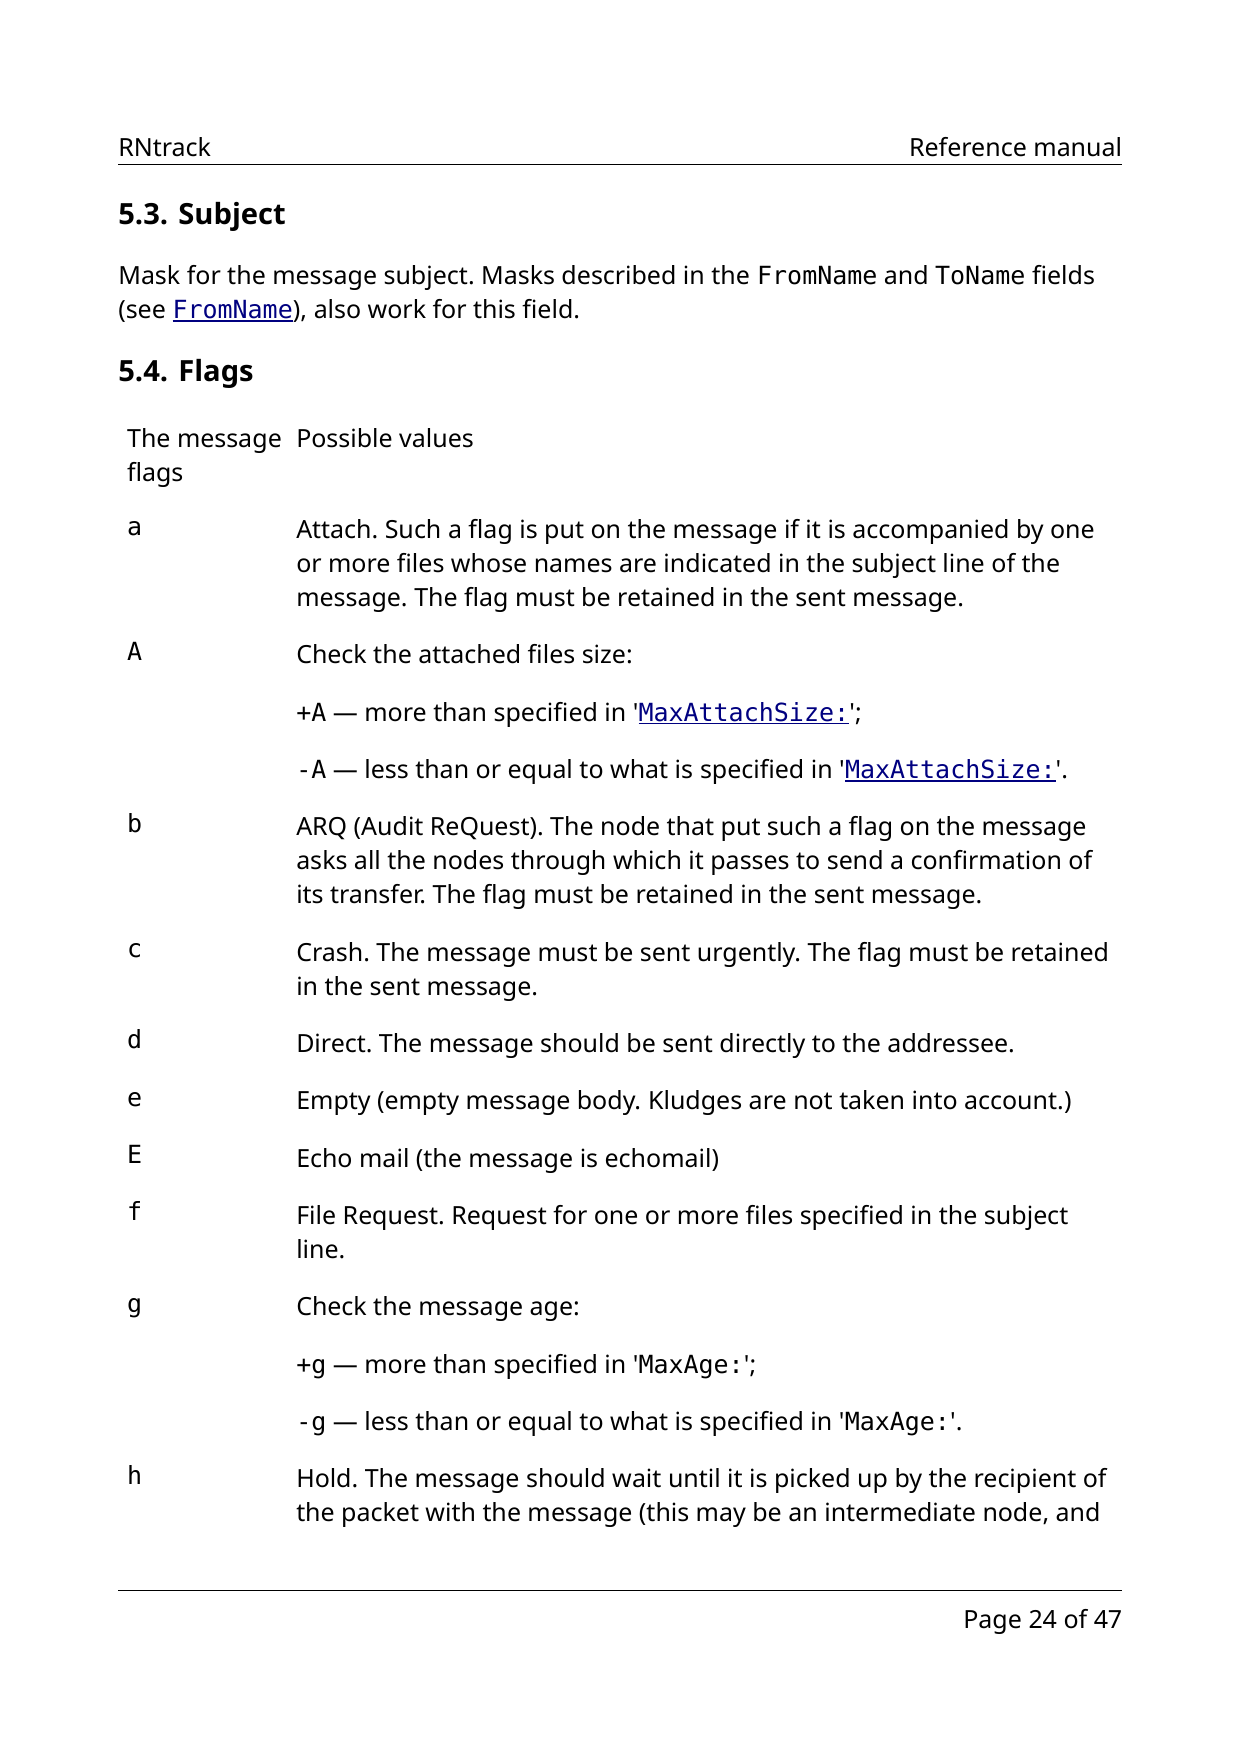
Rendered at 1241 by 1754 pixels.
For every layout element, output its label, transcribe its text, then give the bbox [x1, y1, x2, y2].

table_cell [121, 1329, 290, 1386]
table_cell Check the message age: [290, 1271, 1122, 1329]
table_cell [121, 734, 290, 791]
table_cell File Request. Request for one or more files specified in the subject line. [290, 1180, 1122, 1271]
table_cell h [121, 1443, 290, 1535]
subtitle Flags [118, 351, 1122, 390]
table_cell Crash. The message must be sent urgently. The flag must be retained in the sent message. [290, 917, 1122, 1008]
text Mask for the message subject. Masks described in the FromName and ToName fields (see FromName), also work for this field. [118, 257, 1122, 326]
table_header Possible values [290, 403, 1122, 494]
table_cell +g — more than specified in 'MaxAge:'; [290, 1329, 1122, 1386]
table_cell Direct. The message should be sent directly to the addressee. [290, 1008, 1122, 1066]
table_cell -A — less than or equal to what is specified in 'MaxAttachSize:'. [290, 734, 1122, 791]
table_cell d [121, 1008, 290, 1066]
table_cell Check the attached files size: [290, 620, 1122, 677]
table_cell [121, 677, 290, 734]
table_cell e [121, 1066, 290, 1123]
table_cell ARQ (Audit ReQuest). The node that put such a flag on the message asks all the nodes through which it passes to send a confirmation of its transfer. The flag must be retained in the sent message. [290, 791, 1122, 917]
table_cell Echo mail (the message is echomail) [290, 1123, 1122, 1180]
table_cell g [121, 1271, 290, 1329]
table_cell +A — more than specified in 'MaxAttachSize:'; [290, 677, 1122, 734]
table_cell Attach. Such a flag is put on the message if it is accompanied by one or more files whose names are indicated in the subject line of the message. The flag must be retained in the sent message. [290, 494, 1122, 619]
table_cell c [121, 917, 290, 1008]
table_cell A [121, 620, 290, 677]
table_cell Hold. The message should wait until it is picked up by the recipient of the packet with the message (this may be an intermediate node, and [290, 1443, 1122, 1535]
subtitle Subject [118, 193, 1122, 233]
table_cell a [121, 494, 290, 619]
table_header The message flags [121, 403, 290, 494]
table_cell b [121, 791, 290, 917]
table_cell [121, 1386, 290, 1443]
table_cell -g — less than or equal to what is specified in 'MaxAge:'. [290, 1386, 1122, 1443]
table_cell f [121, 1180, 290, 1271]
table_cell Empty (empty message body. Kludges are not taken into account.) [290, 1066, 1122, 1123]
table_cell E [121, 1123, 290, 1180]
